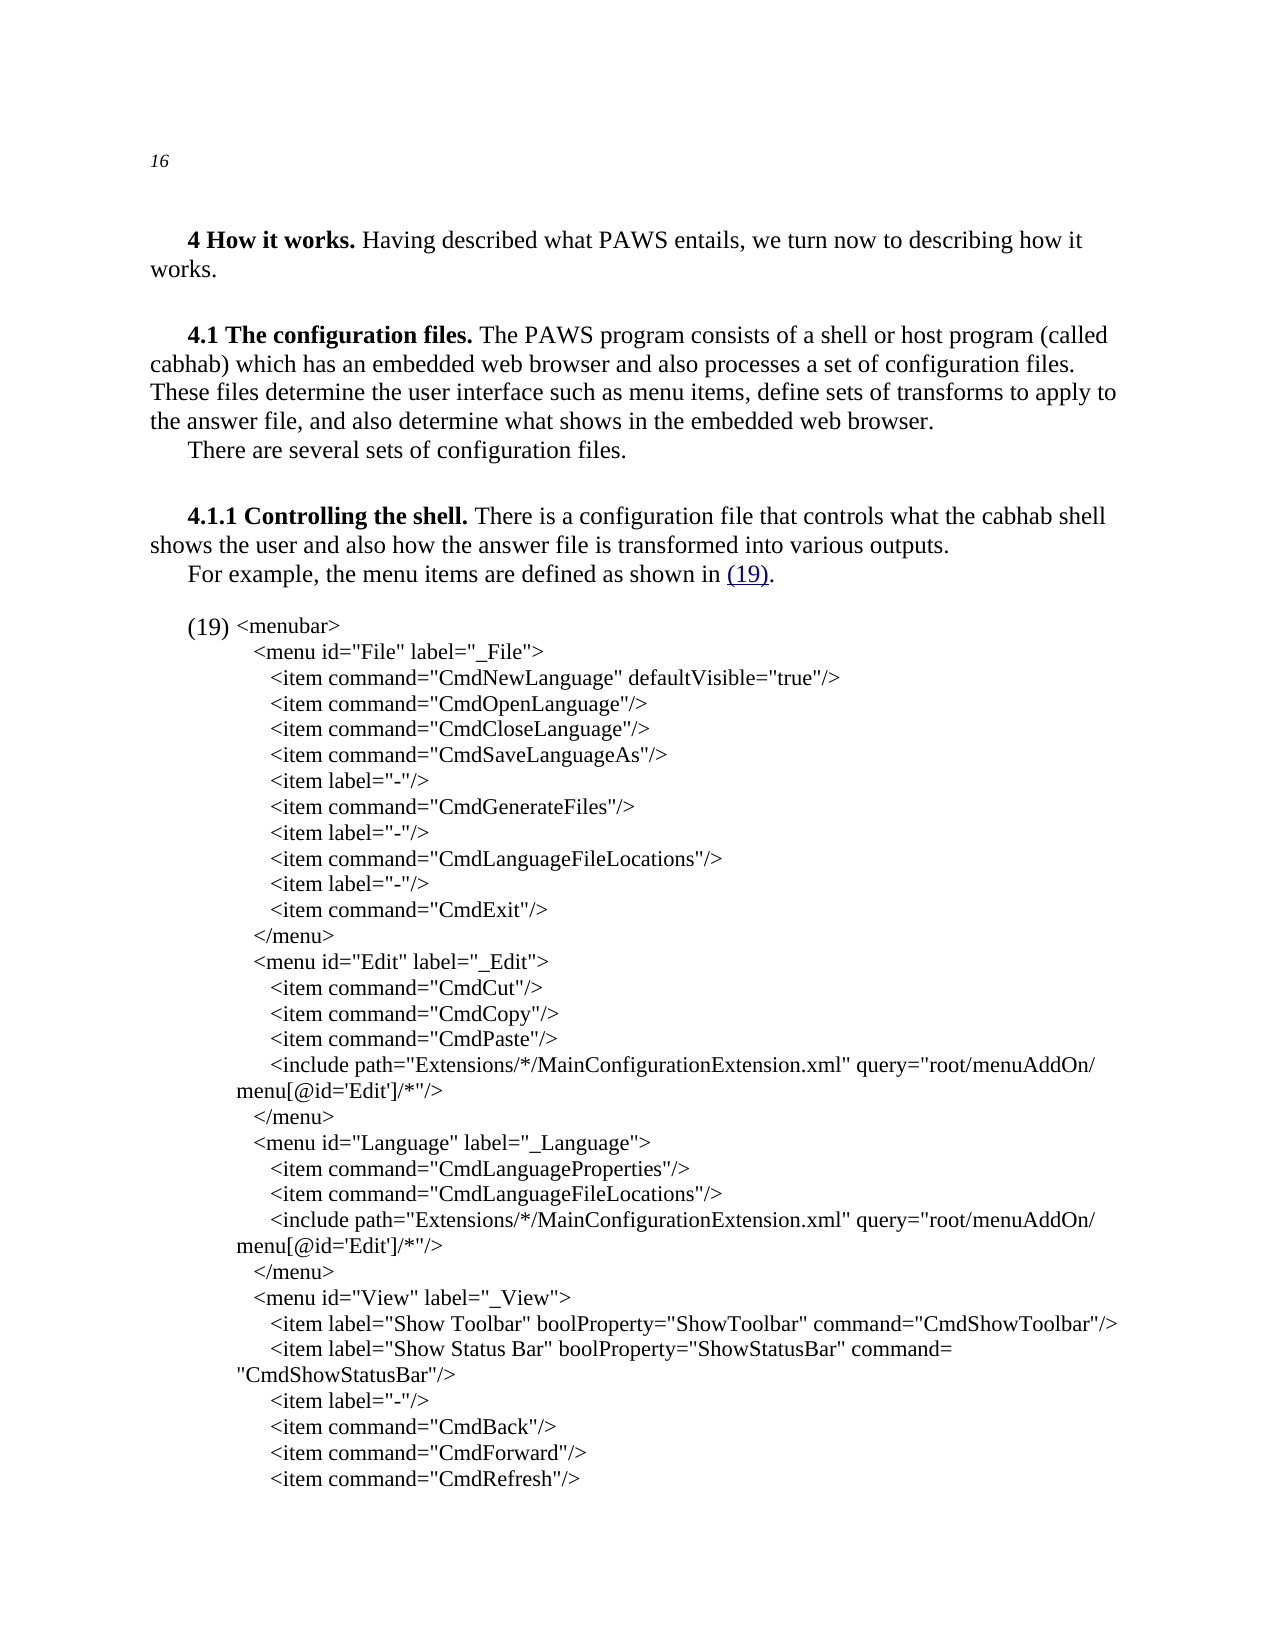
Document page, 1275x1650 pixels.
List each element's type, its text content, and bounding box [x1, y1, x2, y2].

text For example, the menu items are defined as shown in (19). [150, 559, 1125, 587]
text 4.1 The configuration files. The PAWS program consists of a shell or host program (called cabhab) which has an embedded web browser and also processes a set of configuration files. These files determine the user interface such as menu items, define sets of transforms to apply to the answer file, and also determine what shows in the embedded web browser. [150, 320, 1125, 435]
table_header <menubar> <menu id="File" label="_File"> <item command="CmdNewLanguage" defaultVisible="true"/> <item command="CmdOpenLanguage"/> <item command="CmdCloseLanguage"/> <item command="CmdSaveLanguageAs"/> <item label="-"/> <item command="CmdGenerateFiles"/> <item label="-"/> <item command="CmdLanguageFileLocations"/> <item label="-"/> <item command="CmdExit"/> </menu> <menu id="Edit" label="_Edit"> <item command="CmdCut"/> <item command="CmdCopy"/> <item command="CmdPaste"/> <include path="Extensions/*/MainConfigurationExtension.xml" query="root/​menuAddOn/​menu[@id='Edit']/*"/> </menu> <menu id="Language" label="_Language"> <item command="CmdLanguageProperties"/> <item command="CmdLanguageFileLocations"/> <include path="Extensions/*/MainConfigurationExtension.xml" query="root/​menuAddOn/​menu[@id='Edit']/*"/> </menu> <menu id="View" label="_View"> <item label="Show Toolbar" boolProperty="ShowToolbar" command="CmdShowToolbar"/> <item label="Show Status Bar" boolProperty="ShowStatusBar" command=​"CmdShowStatusBar"/> <item label="-"/> <item command="CmdBack"/> <item command="CmdForward"/> <item command="CmdRefresh"/> [236, 613, 1125, 1491]
text 4.1.1 Controlling the shell. There is a configuration file that controls what the cabhab shell shows the user and also how the answer file is transformed into various outputs. [150, 501, 1125, 559]
table_header (19) [188, 613, 236, 1491]
text 4 How it works. Having described what PAWS entails, we turn now to describing how it works. [150, 225, 1125, 282]
text There are several sets of configuration files. [150, 435, 1125, 464]
